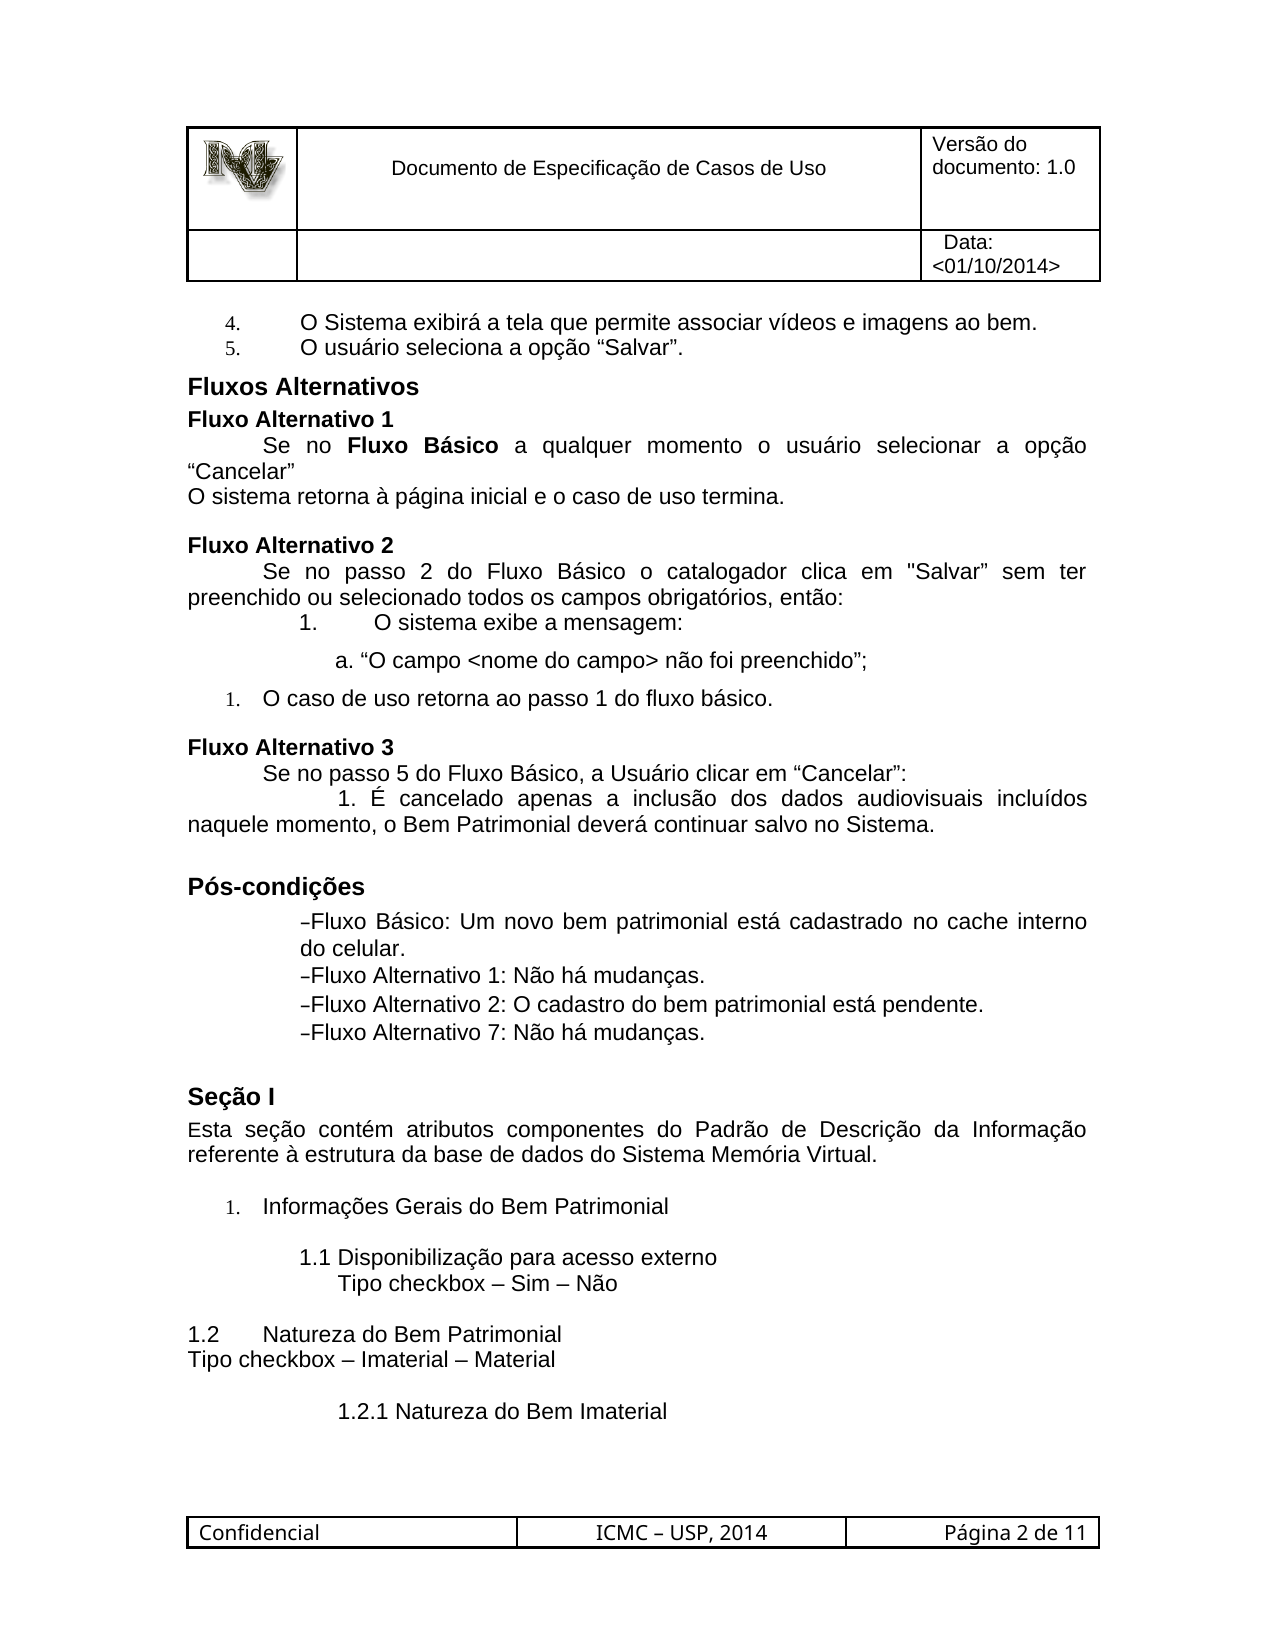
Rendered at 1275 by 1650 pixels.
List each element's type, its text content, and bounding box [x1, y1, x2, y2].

text Fluxo Alternativo 2 [187, 533, 1087, 558]
text 1.2.1 Natureza do Bem Imaterial [187, 1398, 1087, 1424]
text Se no Fluxo Básico a qualquer momento o usuário selecionar a opção “Cancelar” [187, 433, 1087, 484]
picture [198, 128, 286, 204]
text Se no passo 5 do Fluxo Básico, a Usuário clicar em “Cancelar”: [187, 761, 1087, 786]
text Se no passo 2 do Fluxo Básico o catalogador clica em "Salvar” sem ter preenchido ou selecionado todos os campos obrigatórios, então: [187, 558, 1087, 610]
list Informações Gerais do Bem Patrimonial [225, 1193, 1087, 1219]
text 1.1 Disponibilização para acesso externo [187, 1245, 1087, 1270]
text O sistema retorna à página inicial e o caso de uso termina. [187, 484, 1087, 510]
list O Sistema exibirá a tela que permite associar vídeos e imagens ao bem. [225, 309, 1087, 335]
text a. “O campo <nome do campo> não foi preenchido”; [261, 648, 1087, 673]
text Seção I [187, 1082, 1087, 1110]
list Fluxo Básico: Um novo bem patrimonial está cadastrado no cache interno do celular. [187, 907, 1087, 961]
list Fluxo Alternativo 1: Não há mudanças. [187, 961, 1087, 990]
text Esta seção contém atributos componentes do Padrão de Descrição da Informação referente à estrutura da base de dados do Sistema Memória Virtual. [187, 1117, 1087, 1168]
list Fluxo Alternativo 2: O cadastro do bem patrimonial está pendente. [187, 990, 1087, 1018]
list Fluxo Alternativo 7: Não há mudanças. [187, 1018, 1087, 1047]
text Fluxo Alternativo 1 [187, 407, 1087, 433]
text 1.2 Natureza do Bem Patrimonial [187, 1322, 1087, 1347]
text Fluxo Alternativo 3 [187, 735, 1087, 761]
text Tipo checkbox – Sim – Não [187, 1270, 1087, 1296]
text Pós-condições [187, 873, 1087, 901]
list O usuário seleciona a opção “Salvar”. [225, 335, 1087, 361]
list O caso de uso retorna ao passo 1 do fluxo básico. [225, 686, 1087, 712]
text Fluxos Alternativos [187, 373, 1087, 401]
text 1. O sistema exibe a mensagem: [292, 610, 1087, 635]
text Tipo checkbox – Imaterial – Material [187, 1347, 1087, 1373]
text 1. É cancelado apenas a inclusão dos dados audiovisuais incluídos naquele momento, o Bem Patrimonial deverá continuar salvo no Sistema. [187, 786, 1087, 837]
